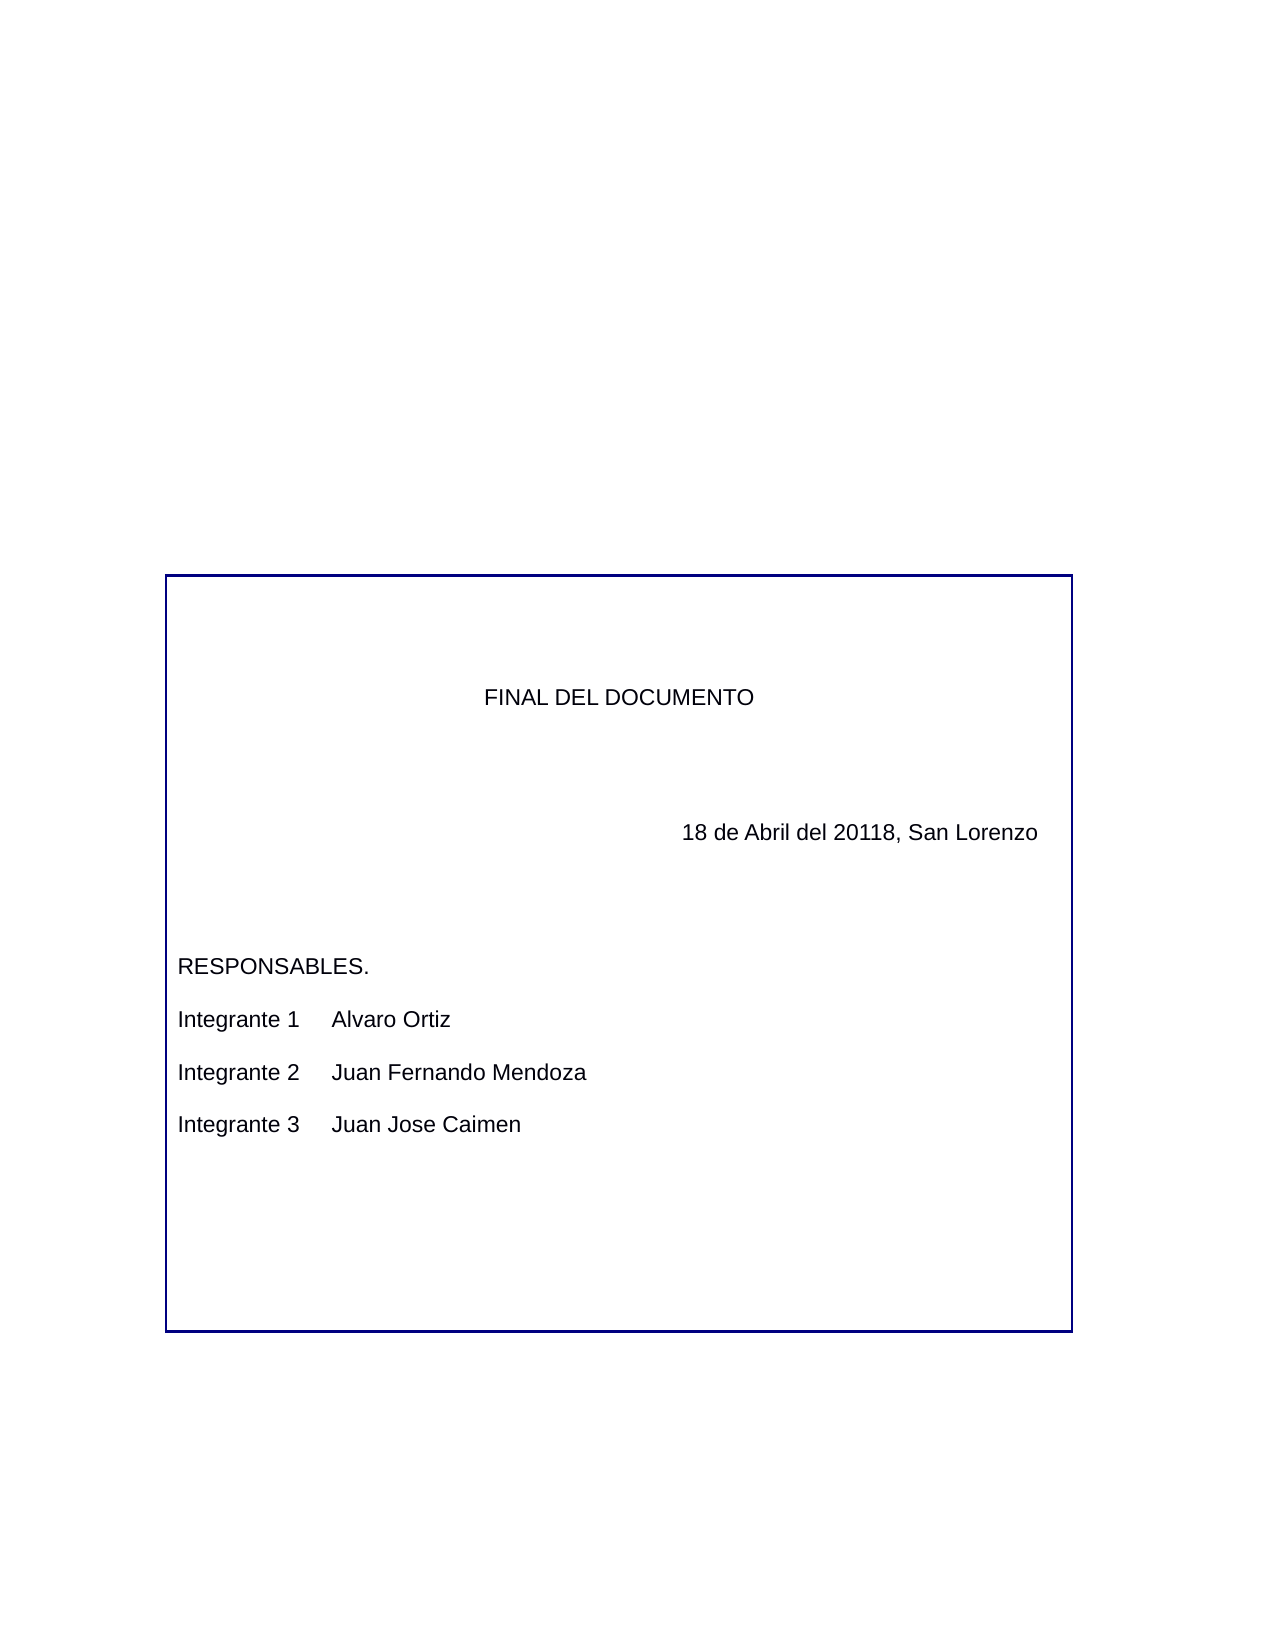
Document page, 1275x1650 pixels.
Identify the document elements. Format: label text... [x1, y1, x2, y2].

table_header FINAL DEL DOCUMENTO 18 de Abril del 20118, San Lorenzo RESPONSABLES. Integrante 1 Alvaro Ortiz Integrante 2 Juan Fernando Mendoza Integrante 3 Juan Jose Caimen [167, 577, 1071, 1330]
